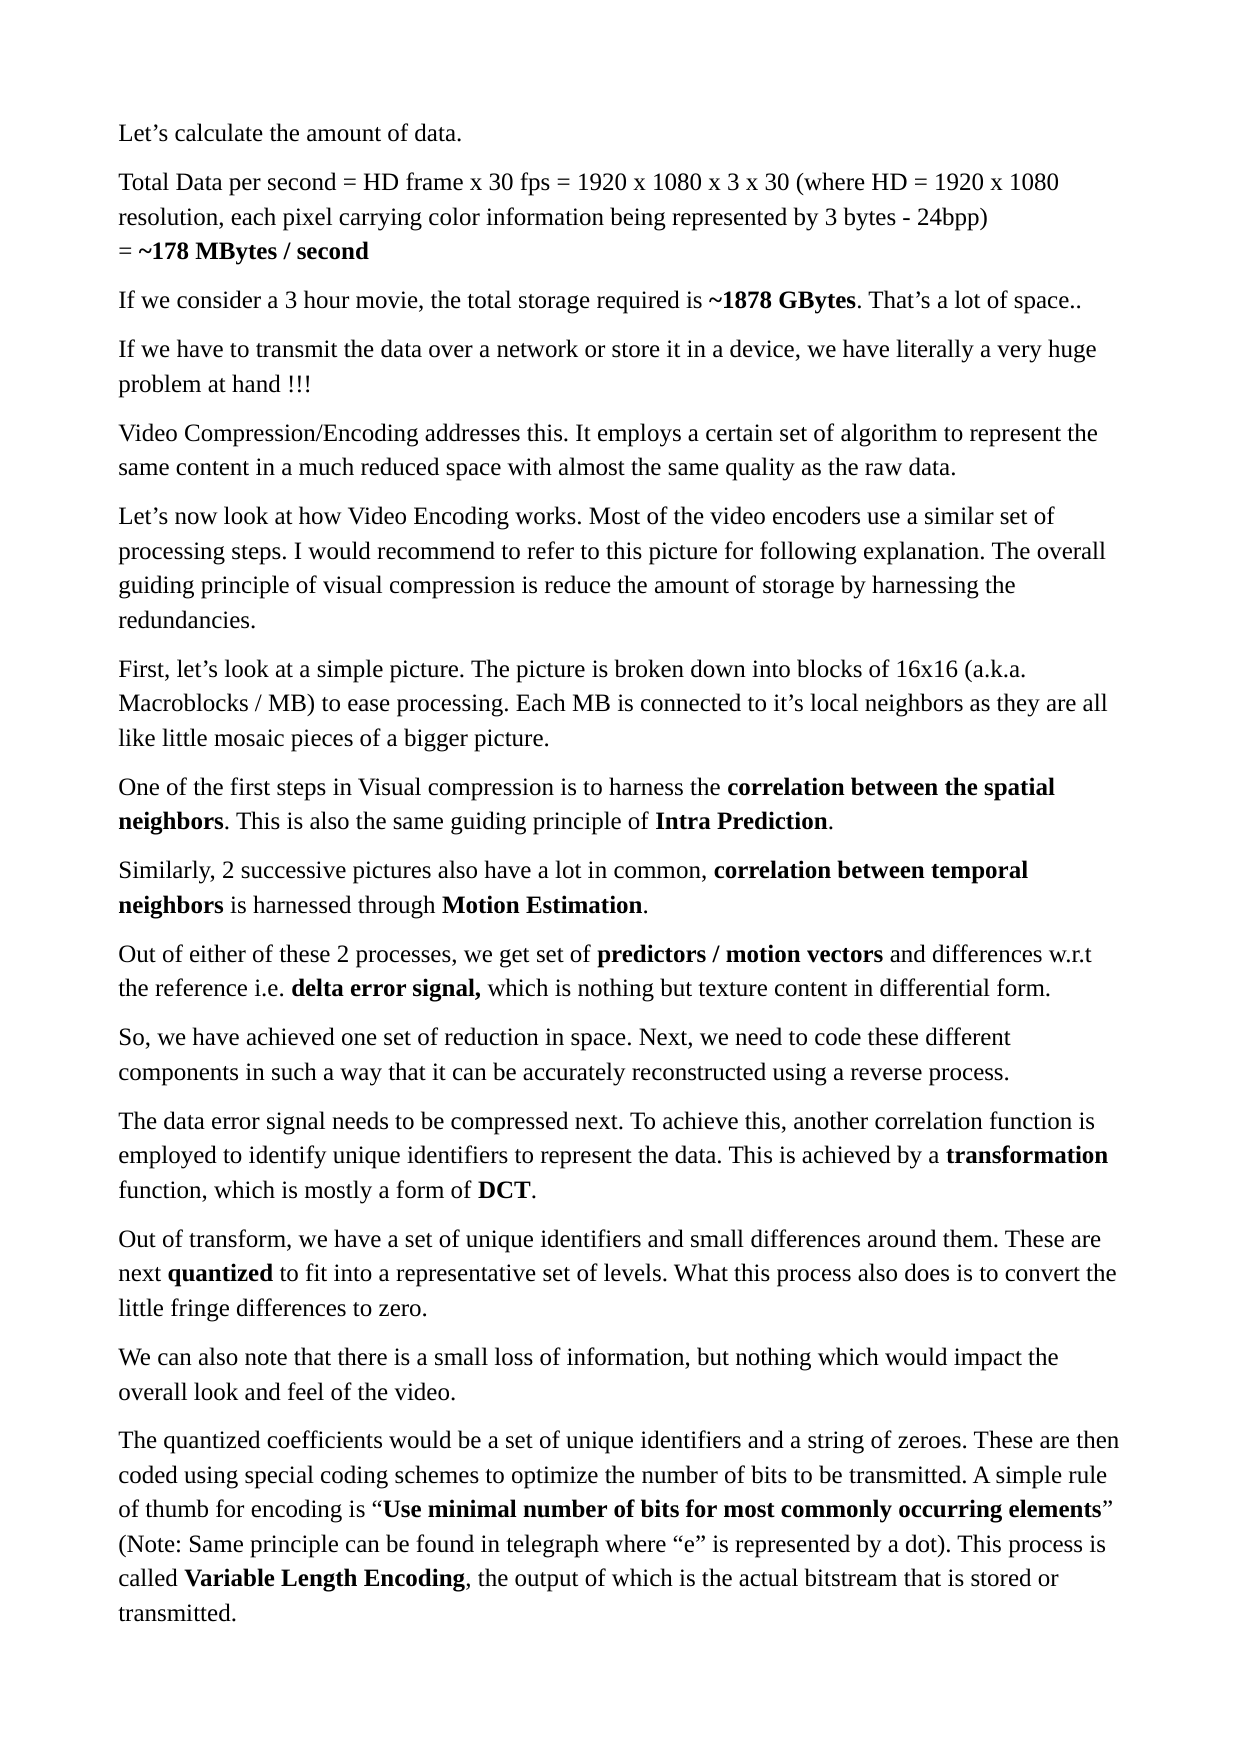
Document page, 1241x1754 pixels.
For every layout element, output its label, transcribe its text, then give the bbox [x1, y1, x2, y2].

text We can also note that there is a small loss of information, but nothing which would impact the overall look and feel of the video. [118, 1342, 1122, 1405]
text Out of transform, we have a set of unique identifiers and small differences around them. These are next quantized to fit into a representative set of levels. What this process also does is to convert the little fringe differences to zero. [118, 1224, 1122, 1322]
text Let’s calculate the amount of data. [118, 118, 1122, 147]
text First, let’s look at a simple picture. The picture is broken down into blocks of 16x16 (a.k.a. Macroblocks / MB) to ease processing. Each MB is connected to it’s local neighbors as they are all like little mosaic pieces of a bigger picture. [118, 654, 1122, 752]
text The quantized coefficients would be a set of unique identifiers and a string of zeroes. These are then coded using special coding schemes to optimize the number of bits to be transmitted. A simple rule of thumb for encoding is “Use minimal number of bits for most commonly occurring elements” (Note: Same principle can be found in telegraph where “e” is represented by a dot). This process is called Variable Length Encoding, the output of which is the actual bitstream that is stored or transmitted. [118, 1426, 1122, 1627]
text Out of either of these 2 processes, we get set of predictors / motion vectors and differences w.r.t the reference i.e. delta error signal, which is nothing but texture content in differential form. [118, 939, 1122, 1002]
text If we consider a 3 hour movie, the total storage required is ~1878 GBytes. That’s a lot of space.. [118, 285, 1122, 314]
text One of the first steps in Visual compression is to harness the correlation between the spatial neighbors. This is also the same guiding principle of Intra Prediction. [118, 772, 1122, 835]
text Video Compression/Encoding addresses this. It employs a certain set of algorithm to represent the same content in a much reduced space with almost the same quality as the raw data. [118, 418, 1122, 481]
text So, we have achieved one set of reduction in space. Next, we need to code these different components in such a way that it can be accurately reconstructed using a reverse process. [118, 1022, 1122, 1086]
text Let’s now look at how Video Encoding works. Most of the video encoders use a similar set of processing steps. I would recommend to refer to this picture for following explanation. The overall guiding principle of visual compression is reduce the amount of storage by harnessing the redundancies. [118, 501, 1122, 633]
text Similarly, 2 successive pictures also have a lot in common, correlation between temporal neighbors is harnessed through Motion Estimation. [118, 855, 1122, 919]
text Total Data per second = HD frame x 30 fps = 1920 x 1080 x 3 x 30 (where HD = 1920 x 1080 resolution, each pixel carrying color information being represented by 3 bytes - 24bpp) = ~178 MBytes / second [118, 167, 1122, 265]
text The data error signal needs to be compressed next. To achieve this, another correlation function is employed to identify unique identifiers to represent the data. This is achieved by a transformation function, which is mostly a form of DCT. [118, 1106, 1122, 1204]
text If we have to transmit the data over a network or store it in a device, we have literally a very huge problem at hand !!! [118, 334, 1122, 397]
